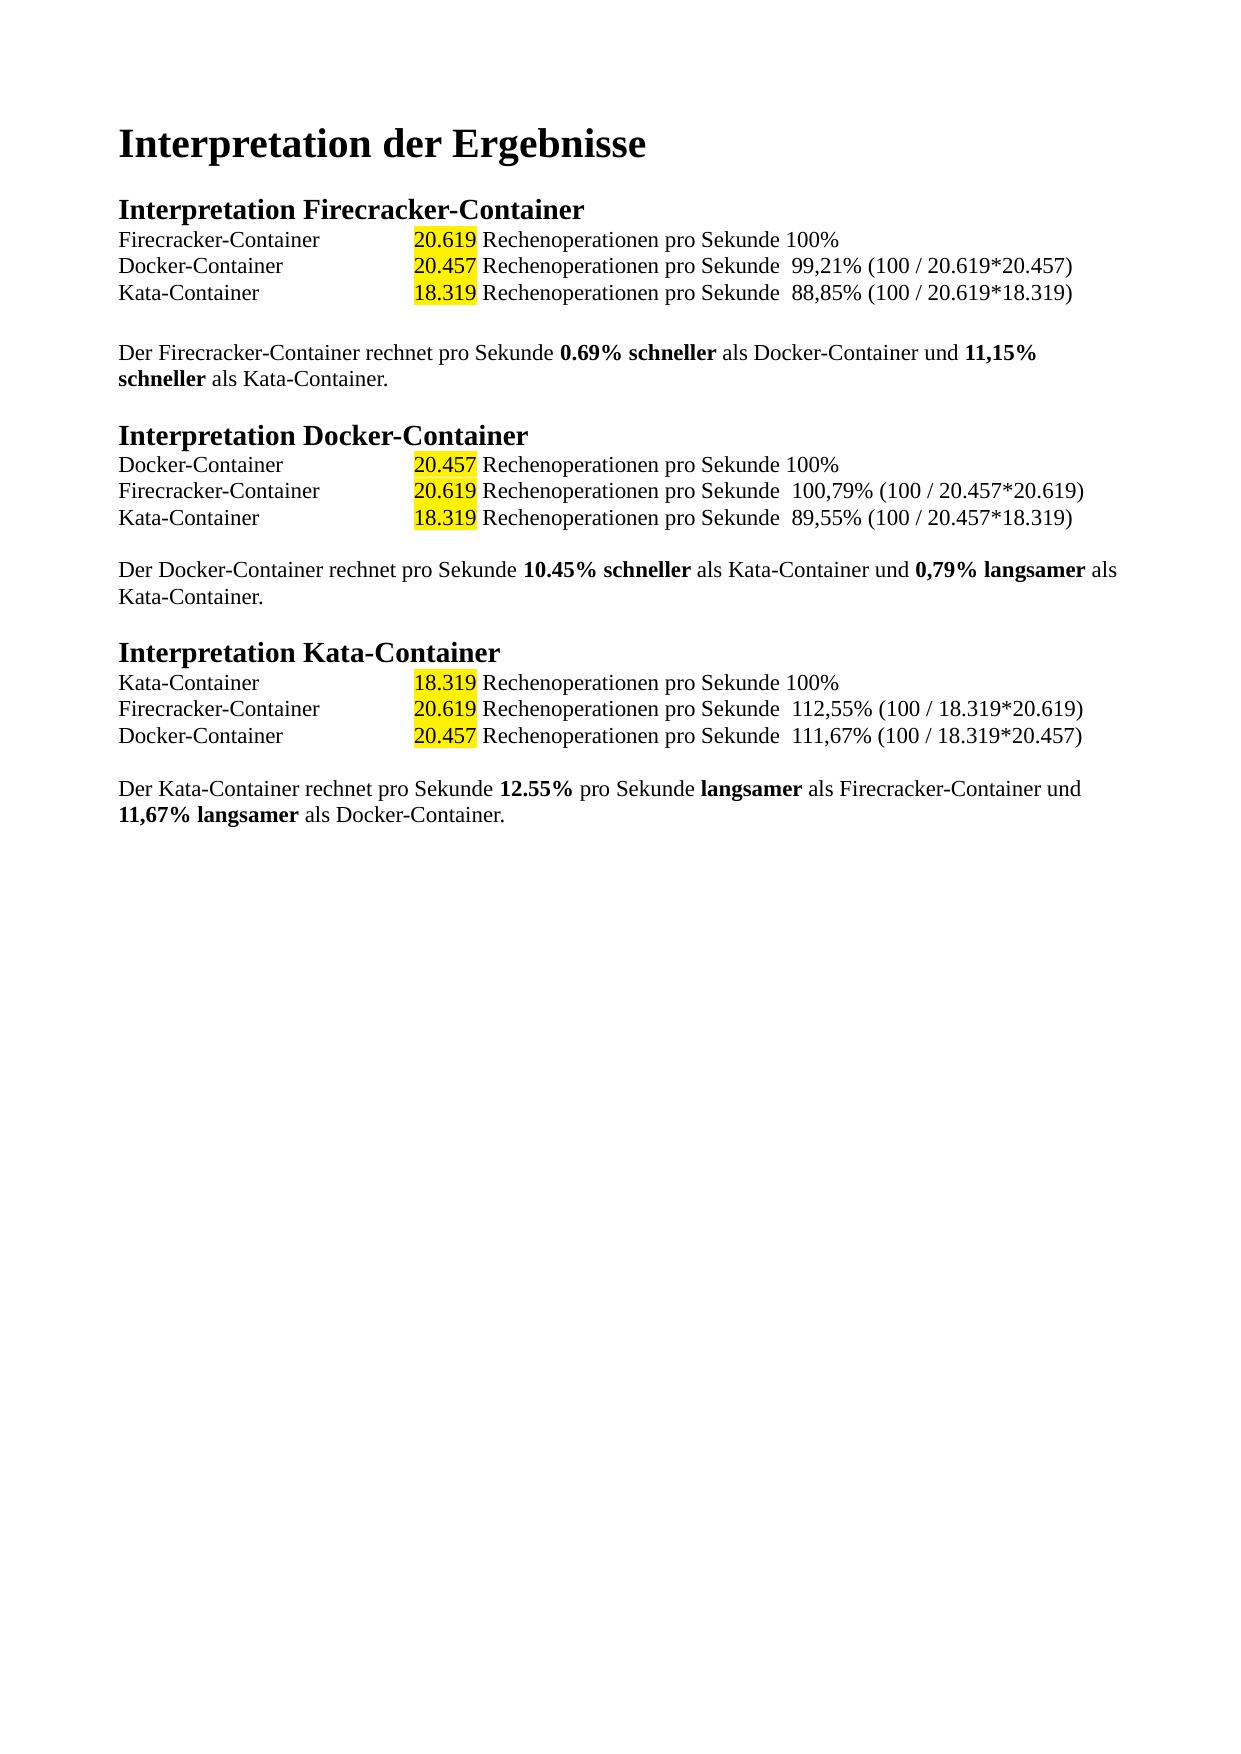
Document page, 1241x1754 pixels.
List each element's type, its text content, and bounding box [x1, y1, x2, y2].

text Der Firecracker-Container rechnet pro Sekunde 0.69% schneller als Docker-Container und 11,15% schneller als Kata-Container. [118, 338, 1122, 391]
text Kata-Container 18.319 Rechenoperationen pro Sekunde 100% [118, 669, 1122, 696]
text Docker-Container 20.457 Rechenoperationen pro Sekunde 99,21% (100 / 20.619*20.457) [118, 252, 1122, 279]
text Firecracker-Container 20.619 Rechenoperationen pro Sekunde 112,55% (100 / 18.319*20.619) [118, 696, 1122, 722]
text Docker-Container 20.457 Rechenoperationen pro Sekunde 111,67% (100 / 18.319*20.457) [118, 722, 1122, 748]
text Firecracker-Container 20.619 Rechenoperationen pro Sekunde 100,79% (100 / 20.457*20.619) [118, 477, 1122, 504]
text Kata-Container 18.319 Rechenoperationen pro Sekunde 88,85% (100 / 20.619*18.319) [118, 279, 1122, 305]
text Interpretation der Ergebnisse [118, 118, 1122, 166]
text Interpretation Kata-Container [118, 636, 1122, 669]
text Der Kata-Container rechnet pro Sekunde 12.55% pro Sekunde langsamer als Firecracker-Container und 11,67% langsamer als Docker-Container. [118, 774, 1122, 827]
text Firecracker-Container 20.619 Rechenoperationen pro Sekunde 100% [118, 226, 1122, 252]
text Interpretation Docker-Container [118, 418, 1122, 451]
text Docker-Container 20.457 Rechenoperationen pro Sekunde 100% [118, 451, 1122, 477]
text Interpretation Firecracker-Container [118, 192, 1122, 226]
text Kata-Container 18.319 Rechenoperationen pro Sekunde 89,55% (100 / 20.457*18.319) [118, 504, 1122, 530]
text Der Docker-Container rechnet pro Sekunde 10.45% schneller als Kata-Container und 0,79% langsamer als Kata-Container. [118, 557, 1122, 609]
